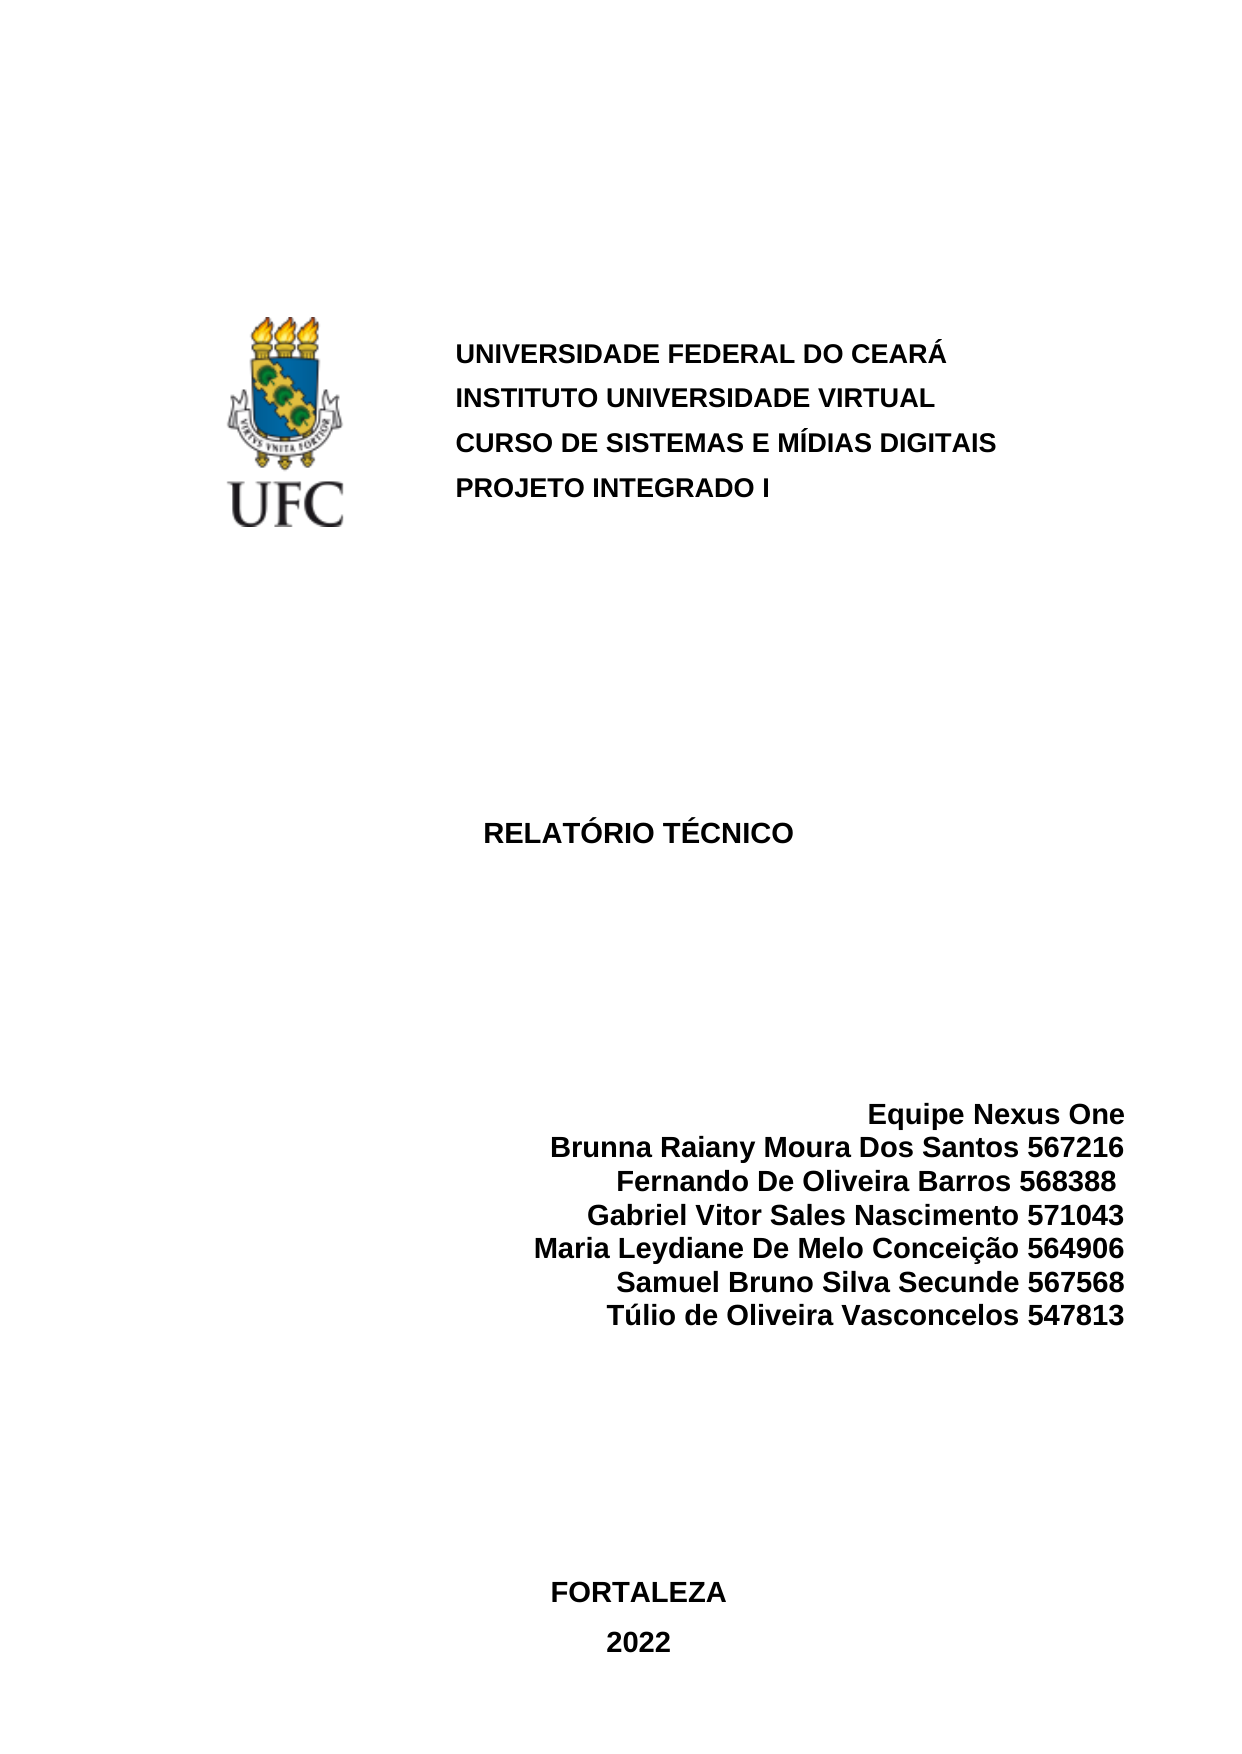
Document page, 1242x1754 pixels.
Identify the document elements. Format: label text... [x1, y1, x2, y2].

picture [224, 317, 344, 527]
text UNIVERSIDADE FEDERAL DO CEARÁ INSTITUTO UNIVERSIDADE VIRTUAL CURSO DE SISTEMAS E MÍDIAS DIGITAIS PROJETO INTEGRADO I [344, 338, 1100, 503]
text FORTALEZA [152, 1575, 1125, 1608]
text 2022 [152, 1624, 1125, 1658]
text Equipe Nexus One Brunna Raiany Moura Dos Santos 567216 Fernando De Oliveira Barros 568388 Gabriel Vitor Sales Nascimento 571043 Maria Leydiane De Melo Conceição 564906 Samuel Bruno Silva Secunde 567568 Túlio de Oliveira Vasconcelos 547813 [152, 1097, 1125, 1332]
text RELATÓRIO TÉCNICO [152, 817, 1125, 850]
